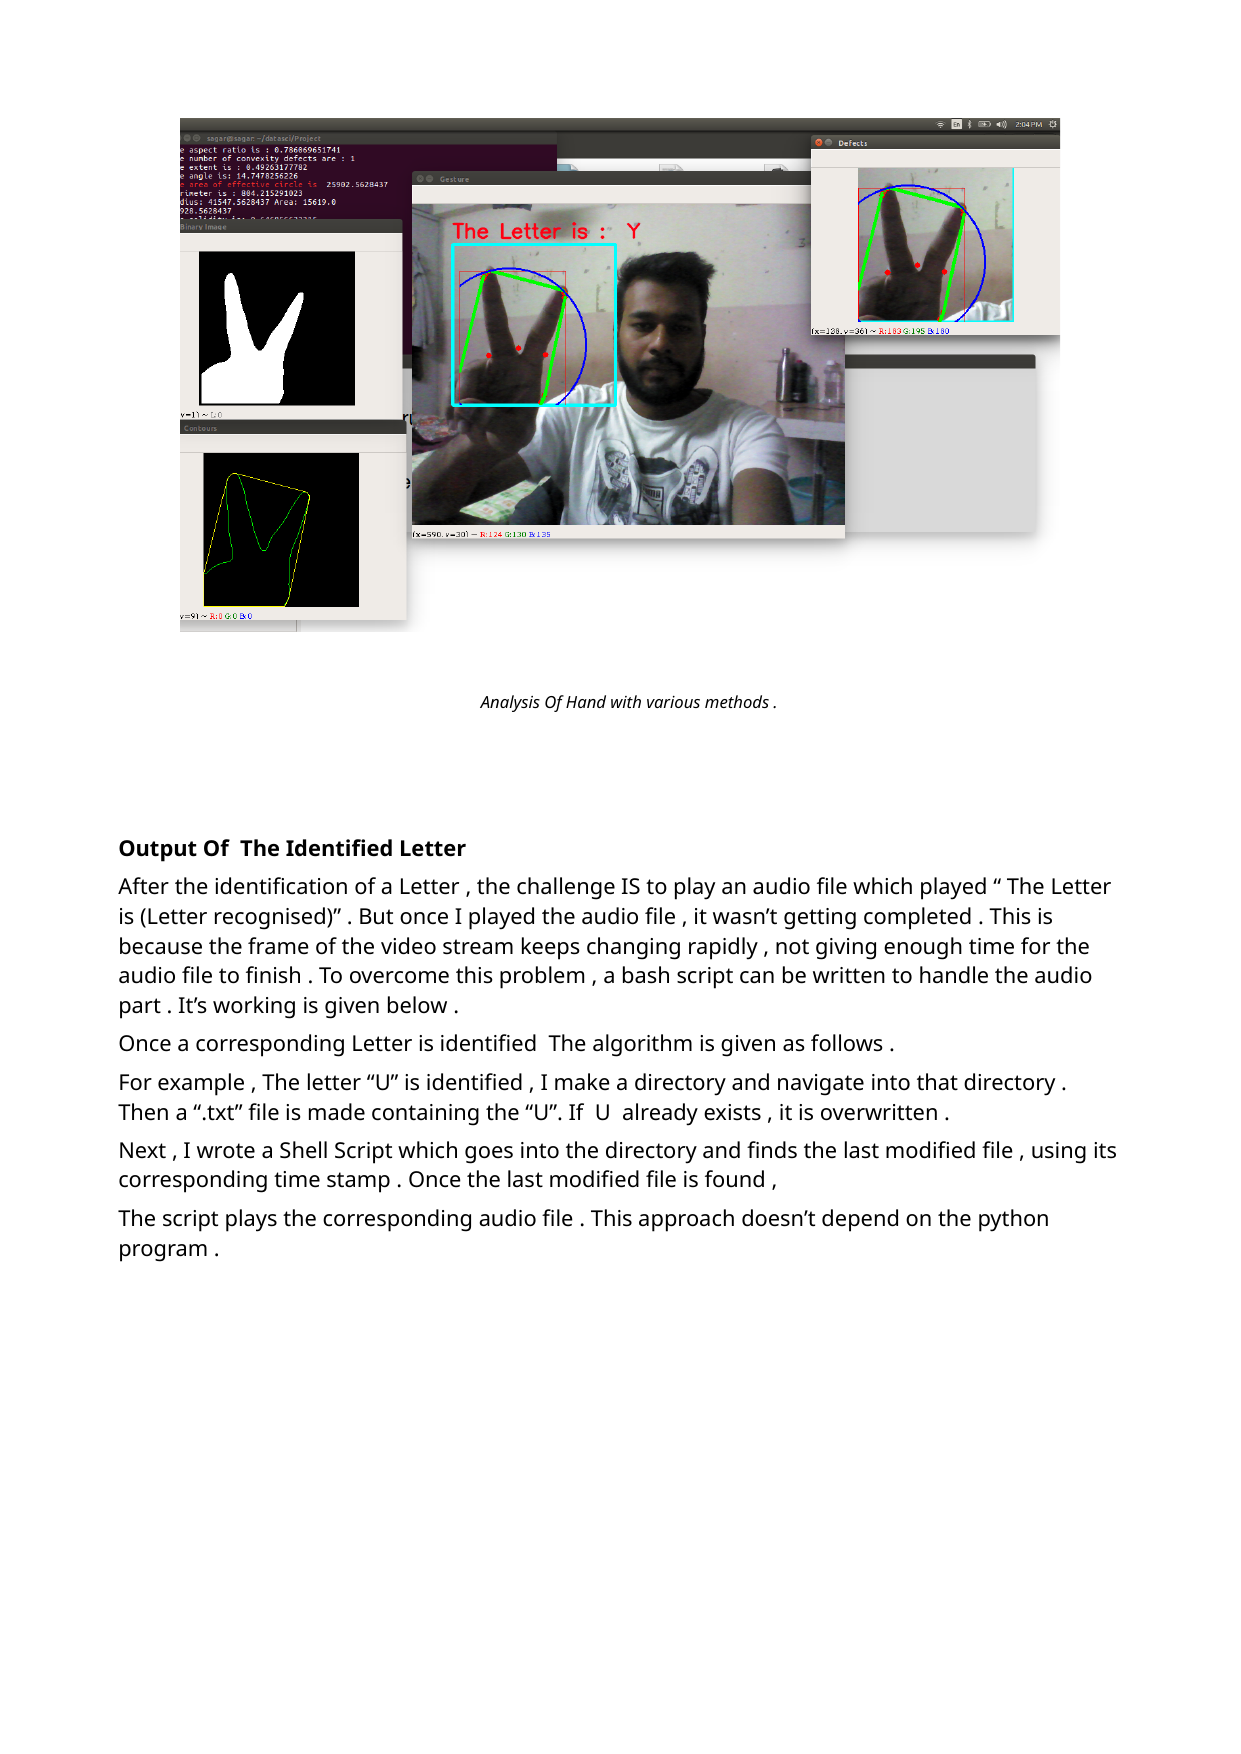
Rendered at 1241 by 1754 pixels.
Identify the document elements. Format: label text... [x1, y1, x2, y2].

list Analysis Of Hand with various methods . [154, 691, 1106, 714]
text For example , The letter “U” is identified , I make a directory and navigate into that directory . Then a “.txt” file is made containing the “U”. If U already exists , it is overwritten . [118, 1067, 1124, 1126]
text Once a corresponding Letter is identified The algorithm is given as follows . [118, 1028, 1124, 1058]
text The script plays the corresponding audio file . This approach doesn’t depend on the python program . [118, 1203, 1124, 1262]
text Next , I wrote a Shell Script which goes into the directory and finds the last modified file , using its corresponding time stamp . Once the last modified file is found , [118, 1135, 1124, 1194]
text After the identification of a Letter , the challenge IS to play an audio file which played “ The Letter is (Letter recognised)” . But once I played the audio file , it wasn’t getting completed . This is because the frame of the video stream keeps changing rapidly , not giving enough time for the audio file to finish . To overcome this problem , a bash script can be written to handle the audio part . It’s working is given below . [118, 871, 1124, 1020]
list Output Of The Identified Letter [118, 833, 1124, 863]
picture [180, 118, 1061, 632]
